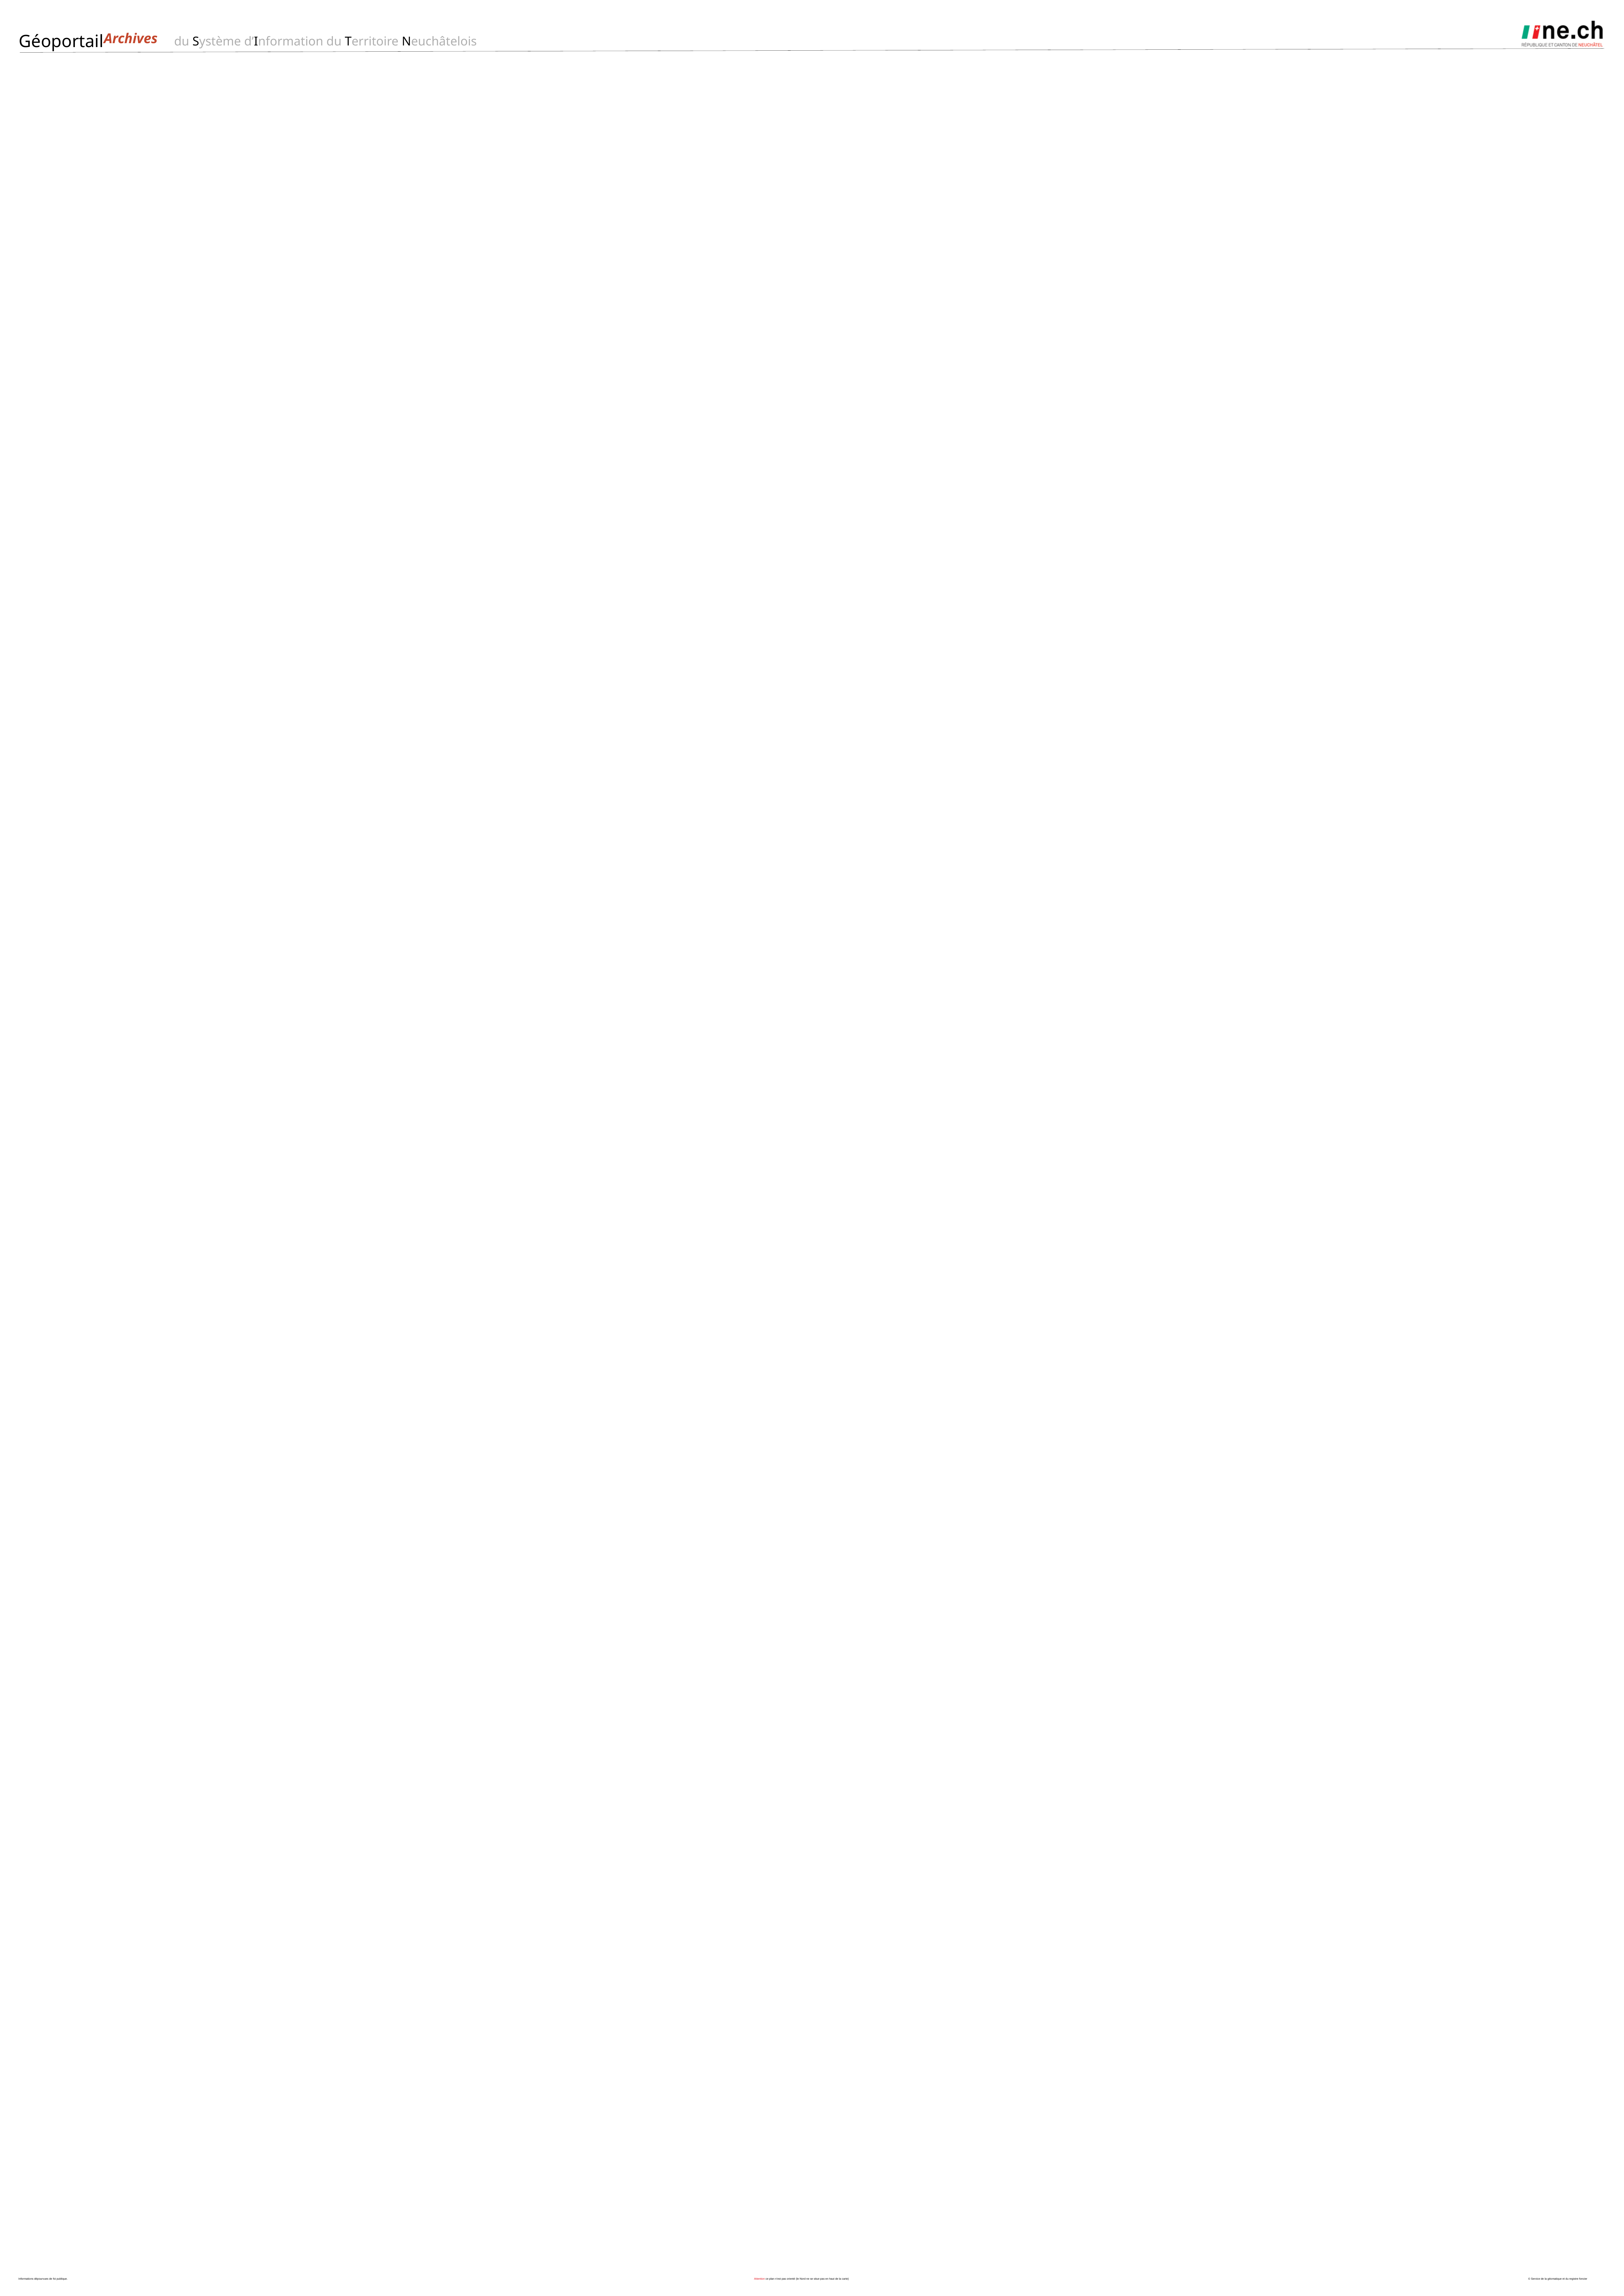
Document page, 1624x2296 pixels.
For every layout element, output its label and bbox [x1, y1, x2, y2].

picture [1519, 19, 1604, 48]
